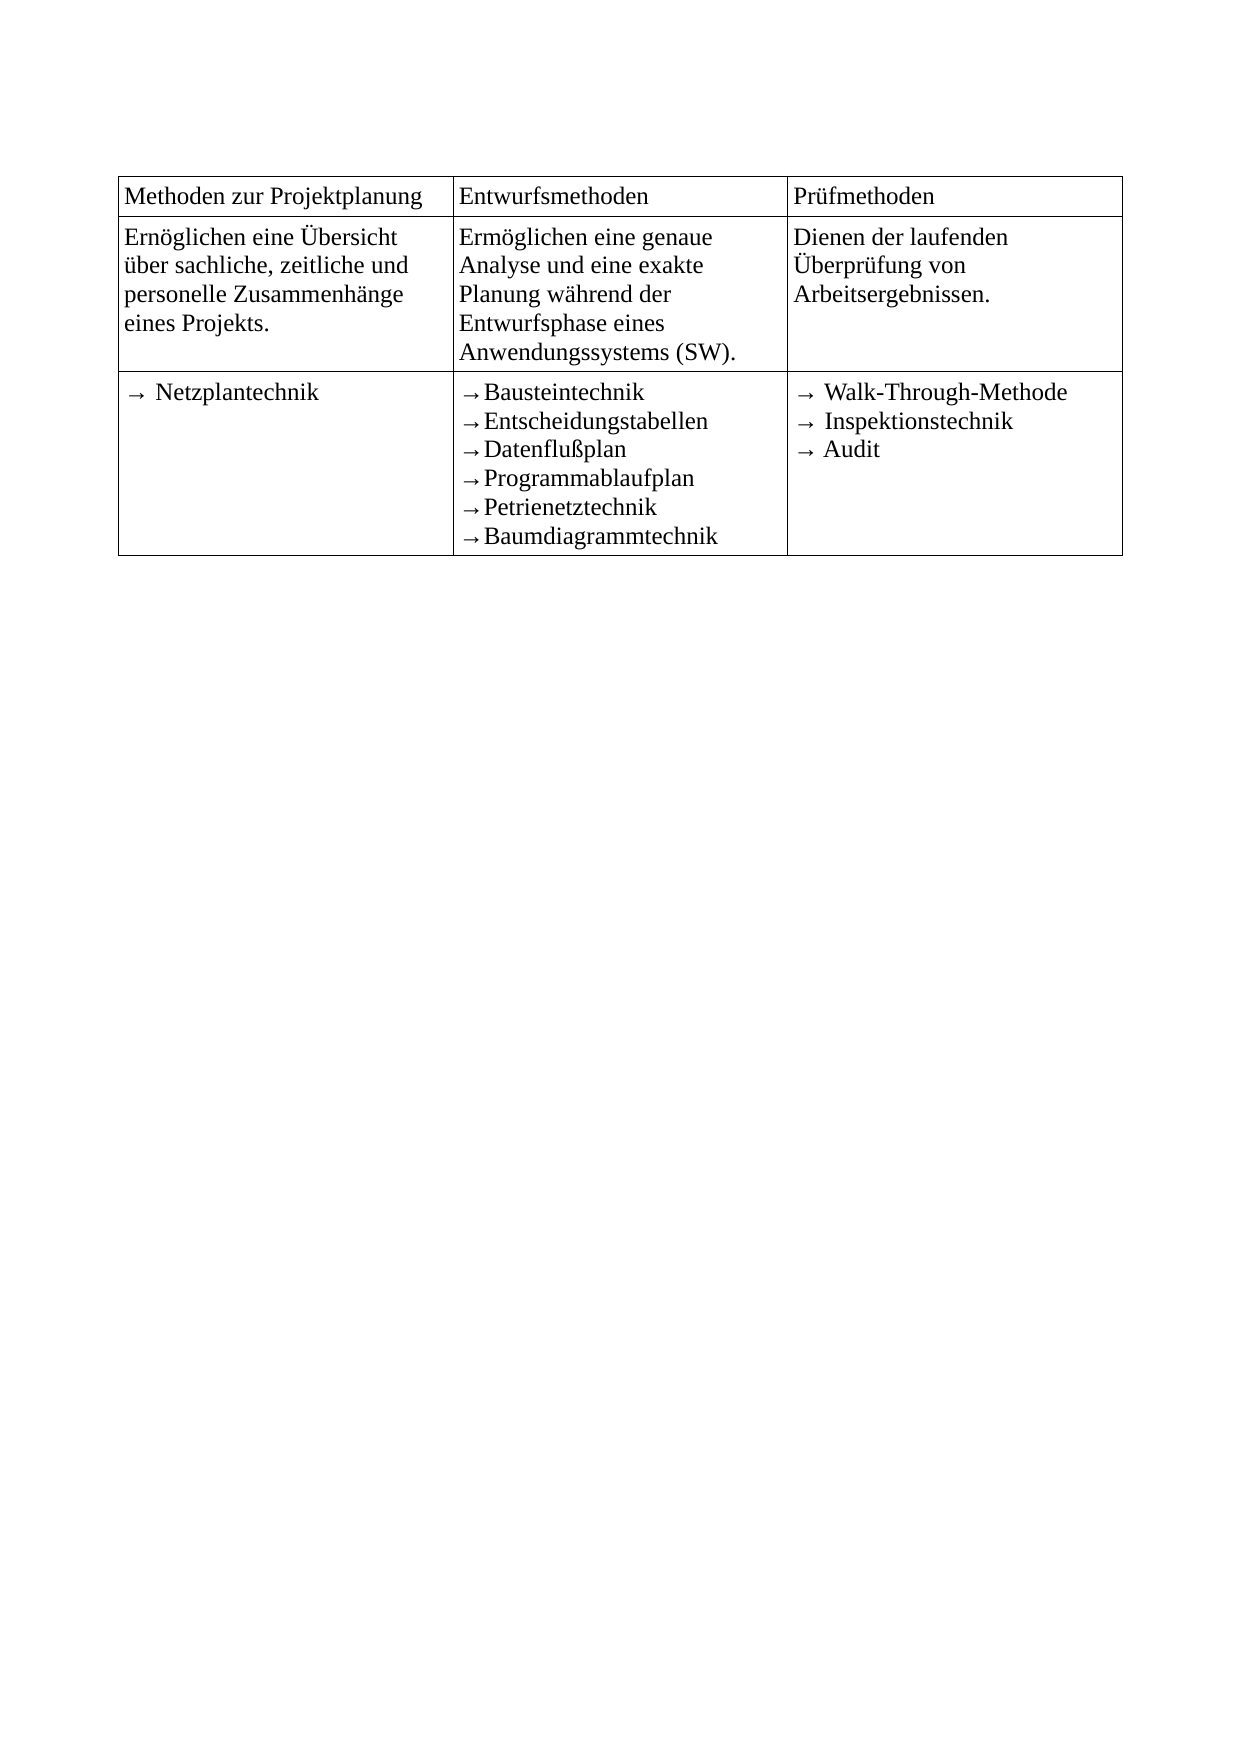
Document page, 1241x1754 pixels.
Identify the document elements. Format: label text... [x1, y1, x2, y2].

table_header Entwurfsmethoden [454, 177, 787, 216]
table_cell → Walk-Through-Methode → Inspektionstechnik → Audit [788, 372, 1122, 555]
table_cell Ermöglichen eine genaue Analyse und eine exakte Planung während der Entwurfsphase eines Anwendungssystems (SW). [454, 217, 787, 371]
table_cell →Bausteintechnik →Entscheidungstabellen →Datenflußplan →Programmablaufplan →Petrienetztechnik →Baumdiagrammtechnik [454, 372, 787, 555]
table_header Methoden zur Projektplanung [119, 177, 453, 216]
table_cell Dienen der laufenden Überprüfung von Arbeitsergebnissen. [788, 217, 1122, 371]
table_cell Ernöglichen eine Übersicht über sachliche, zeitliche und personelle Zusammenhänge eines Projekts. [119, 217, 453, 371]
table_header Prüfmethoden [788, 177, 1122, 216]
table_cell → Netzplantechnik [119, 372, 453, 555]
